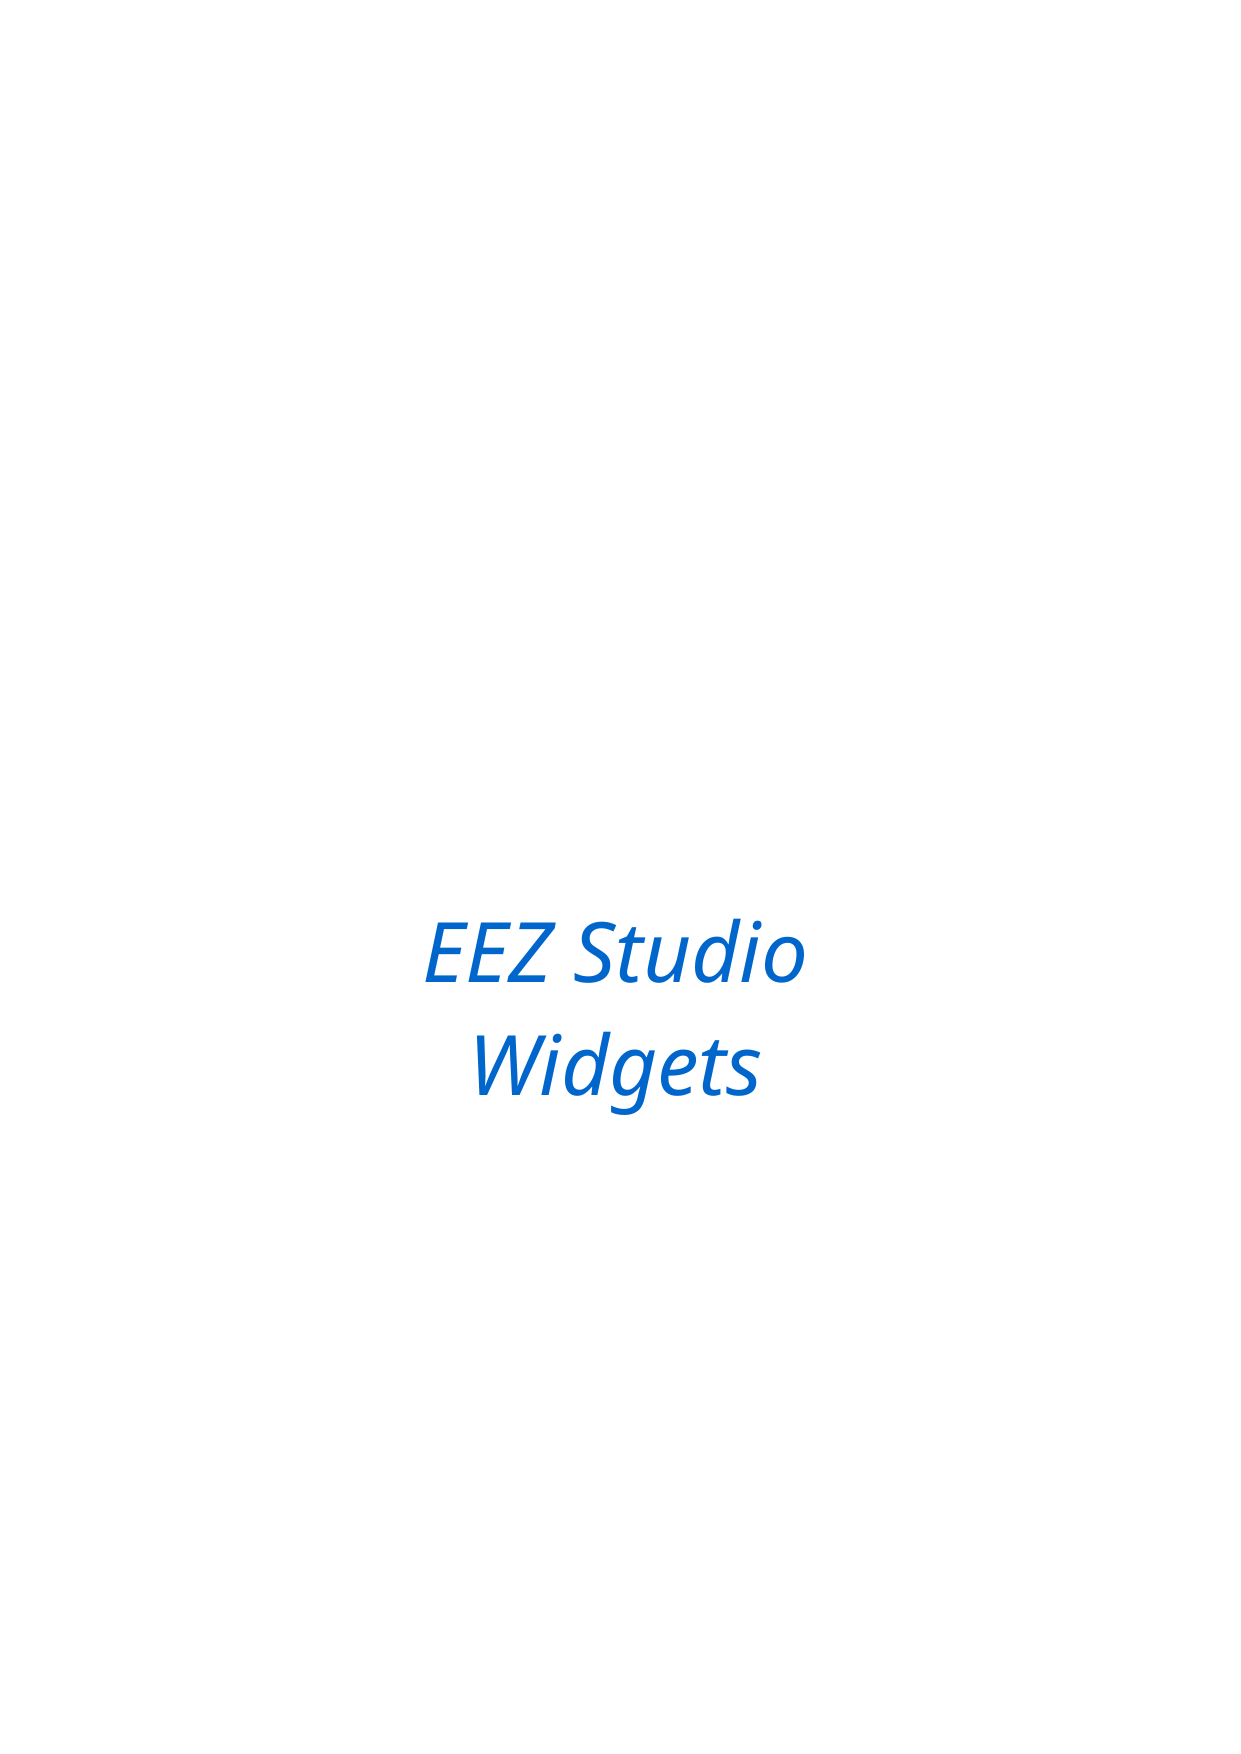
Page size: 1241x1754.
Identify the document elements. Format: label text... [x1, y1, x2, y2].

title EEZ Studio Widgets [118, 893, 1122, 1120]
